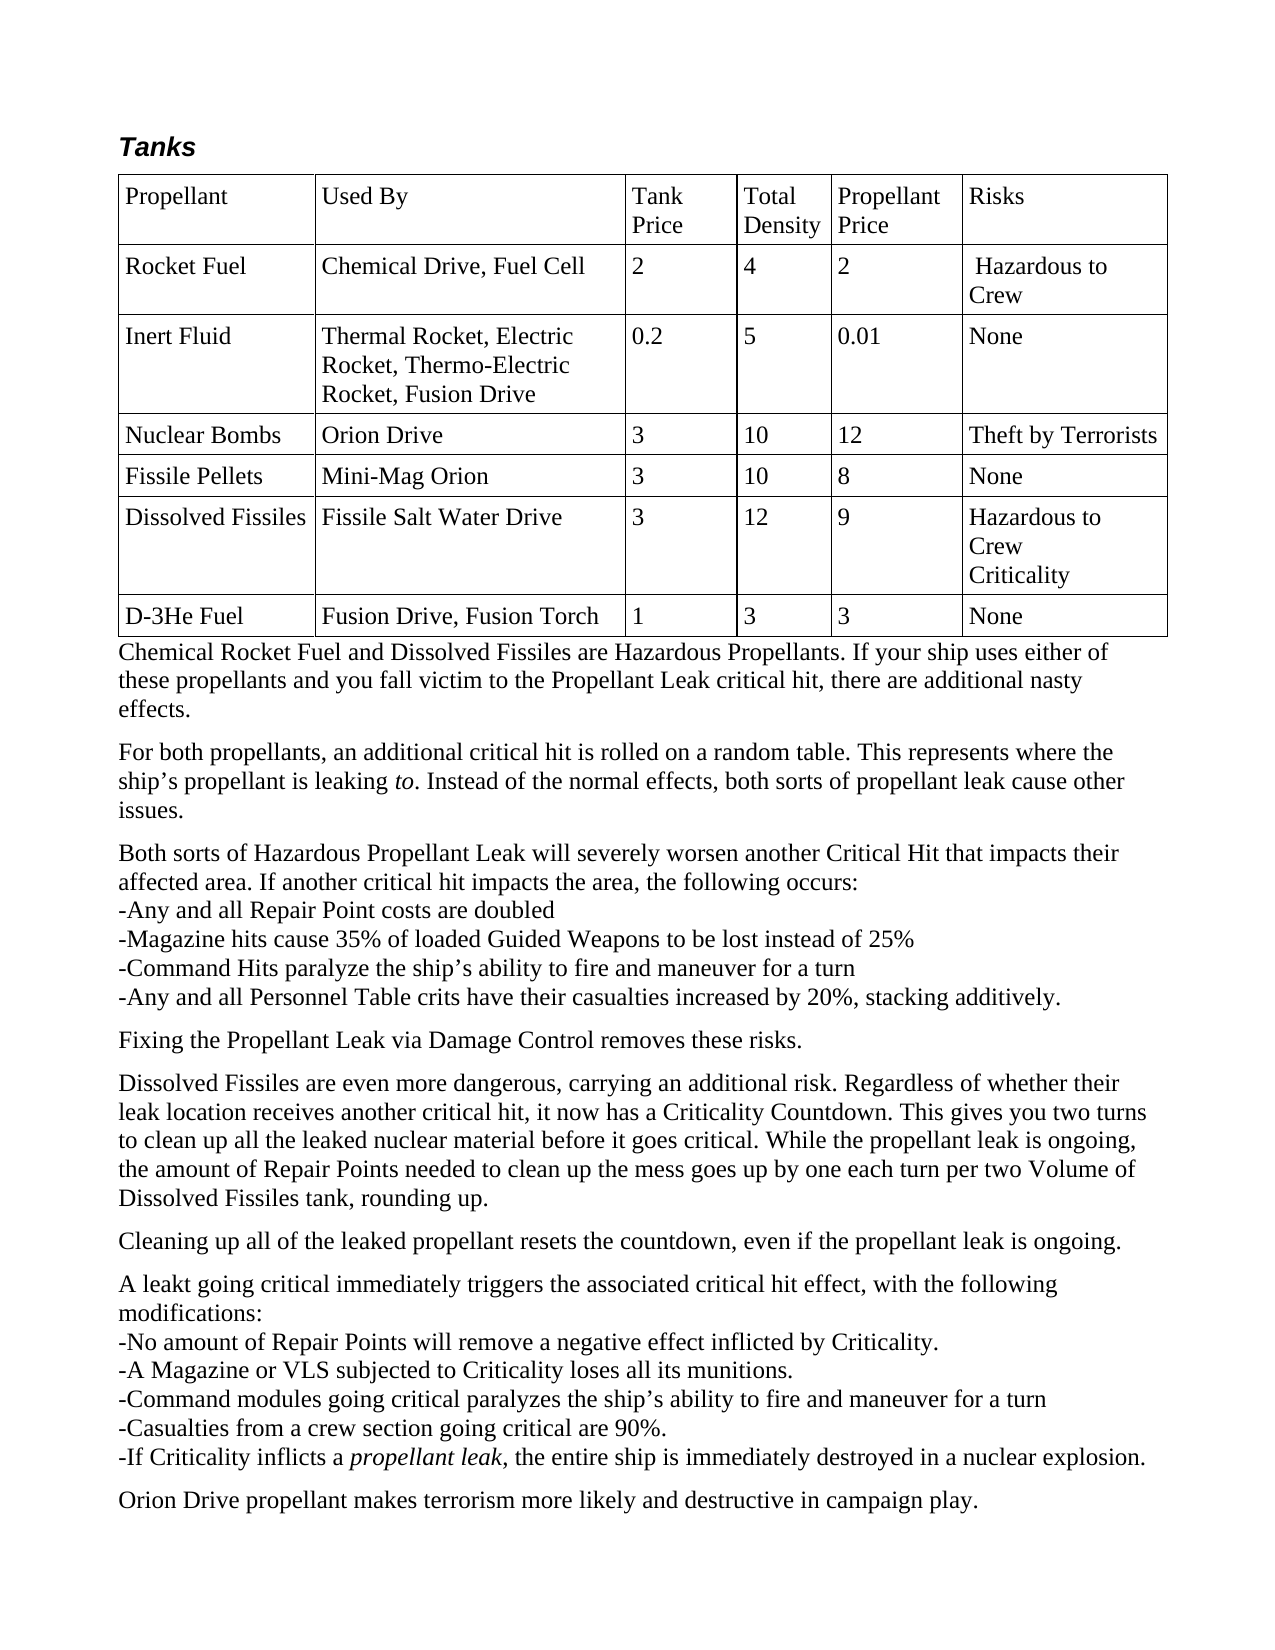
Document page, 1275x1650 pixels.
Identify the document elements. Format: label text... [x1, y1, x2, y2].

text Orion Drive propellant makes terrorism more likely and destructive in campaign play. [118, 1470, 1157, 1513]
table_cell Hazardous to Crew Criticality [963, 497, 1167, 594]
table_header Risks [963, 175, 1167, 244]
table_header Total Density [738, 175, 831, 244]
table_cell 5 [738, 315, 831, 413]
text Cleaning up all of the leaked propellant resets the countdown, even if the propellant leak is ongoing. [118, 1226, 1157, 1255]
table_cell Orion Drive [316, 414, 625, 454]
table_cell 10 [738, 414, 831, 454]
table_header Used By [316, 175, 625, 244]
table_cell 10 [738, 455, 831, 496]
table_cell 3 [626, 455, 736, 496]
table_header Propellant [119, 175, 314, 244]
table_cell 2 [626, 245, 736, 314]
table_cell Mini-Mag Orion [316, 455, 625, 496]
table_cell Chemical Drive, Fuel Cell [316, 245, 625, 314]
subtitle Tanks [118, 131, 1157, 162]
table_header Tank Price [626, 175, 736, 244]
text -Casualties from a crew section going critical are 90%. -If Criticality inflicts a propellant leak, the entire ship is immediately destroyed in a nuclear explosion. [118, 1413, 1157, 1470]
table_cell Thermal Rocket, Electric Rocket, Thermo-Electric Rocket, Fusion Drive [316, 315, 625, 413]
table_cell 9 [832, 497, 962, 594]
table_cell 8 [832, 455, 962, 496]
text -Any and all Repair Point costs are doubled -Magazine hits cause 35% of loaded Guided Weapons to be lost instead of 25% -Command Hits paralyze the ship’s ability to fire and maneuver for a turn -Any and all Personnel Table crits have their casualties increased by 20%, stacking additively. [118, 895, 1157, 1010]
table_cell 0.2 [626, 315, 736, 413]
table_cell 3 [626, 414, 736, 454]
table_cell 3 [832, 595, 962, 636]
table_cell 12 [832, 414, 962, 454]
table_cell Fissile Pellets [119, 455, 314, 496]
table_cell Inert Fluid [119, 315, 314, 413]
table_cell None [963, 455, 1167, 496]
text A leakt going critical immediately triggers the associated critical hit effect, with the following modifications: -No amount of Repair Points will remove a negative effect inflicted by Criticality. -A Magazine or VLS subjected to Criticality loses all its munitions. -Command modules going critical paralyzes the ship’s ability to fire and maneuver for a turn [118, 1269, 1157, 1413]
table_cell None [963, 595, 1167, 636]
table_cell D-3He Fuel [119, 595, 314, 636]
table_cell 0.01 [832, 315, 962, 413]
table_cell Fusion Drive, Fusion Torch [316, 595, 625, 636]
table_cell Rocket Fuel [119, 245, 314, 314]
text Chemical Rocket Fuel and Dissolved Fissiles are Hazardous Propellants. If your ship uses either of these propellants and you fall victim to the Propellant Leak critical hit, there are additional nasty effects. [118, 637, 1157, 723]
table_cell 12 [738, 497, 831, 594]
text Both sorts of Hazardous Propellant Leak will severely worsen another Critical Hit that impacts their affected area. If another critical hit impacts the area, the following occurs: [118, 838, 1157, 895]
text Fixing the Propellant Leak via Damage Control removes these risks. [118, 1025, 1157, 1053]
text For both propellants, an additional critical hit is rolled on a random table. This represents where the ship’s propellant is leaking to. Instead of the normal effects, both sorts of propellant leak cause other issues. [118, 737, 1157, 823]
table_header Propellant Price [832, 175, 962, 244]
table_cell 2 [832, 245, 962, 314]
table_cell 4 [738, 245, 831, 314]
text Dissolved Fissiles are even more dangerous, carrying an additional risk. Regardless of whether their leak location receives another critical hit, it now has a Criticality Countdown. This gives you two turns to clean up all the leaked nuclear material before it goes critical. While the propellant leak is ongoing, the amount of Repair Points needed to clean up the mess goes up by one each turn per two Volume of Dissolved Fissiles tank, rounding up. [118, 1068, 1157, 1212]
table_cell 3 [738, 595, 831, 636]
table_cell Hazardous to Crew [963, 245, 1167, 314]
table_cell 1 [626, 595, 736, 636]
table_cell Nuclear Bombs [119, 414, 314, 454]
table_cell Theft by Terrorists [963, 414, 1167, 454]
table_cell 3 [626, 497, 736, 594]
table_cell Fissile Salt Water Drive [316, 497, 625, 594]
table_cell Dissolved Fissiles [119, 497, 314, 594]
table_cell None [963, 315, 1167, 413]
